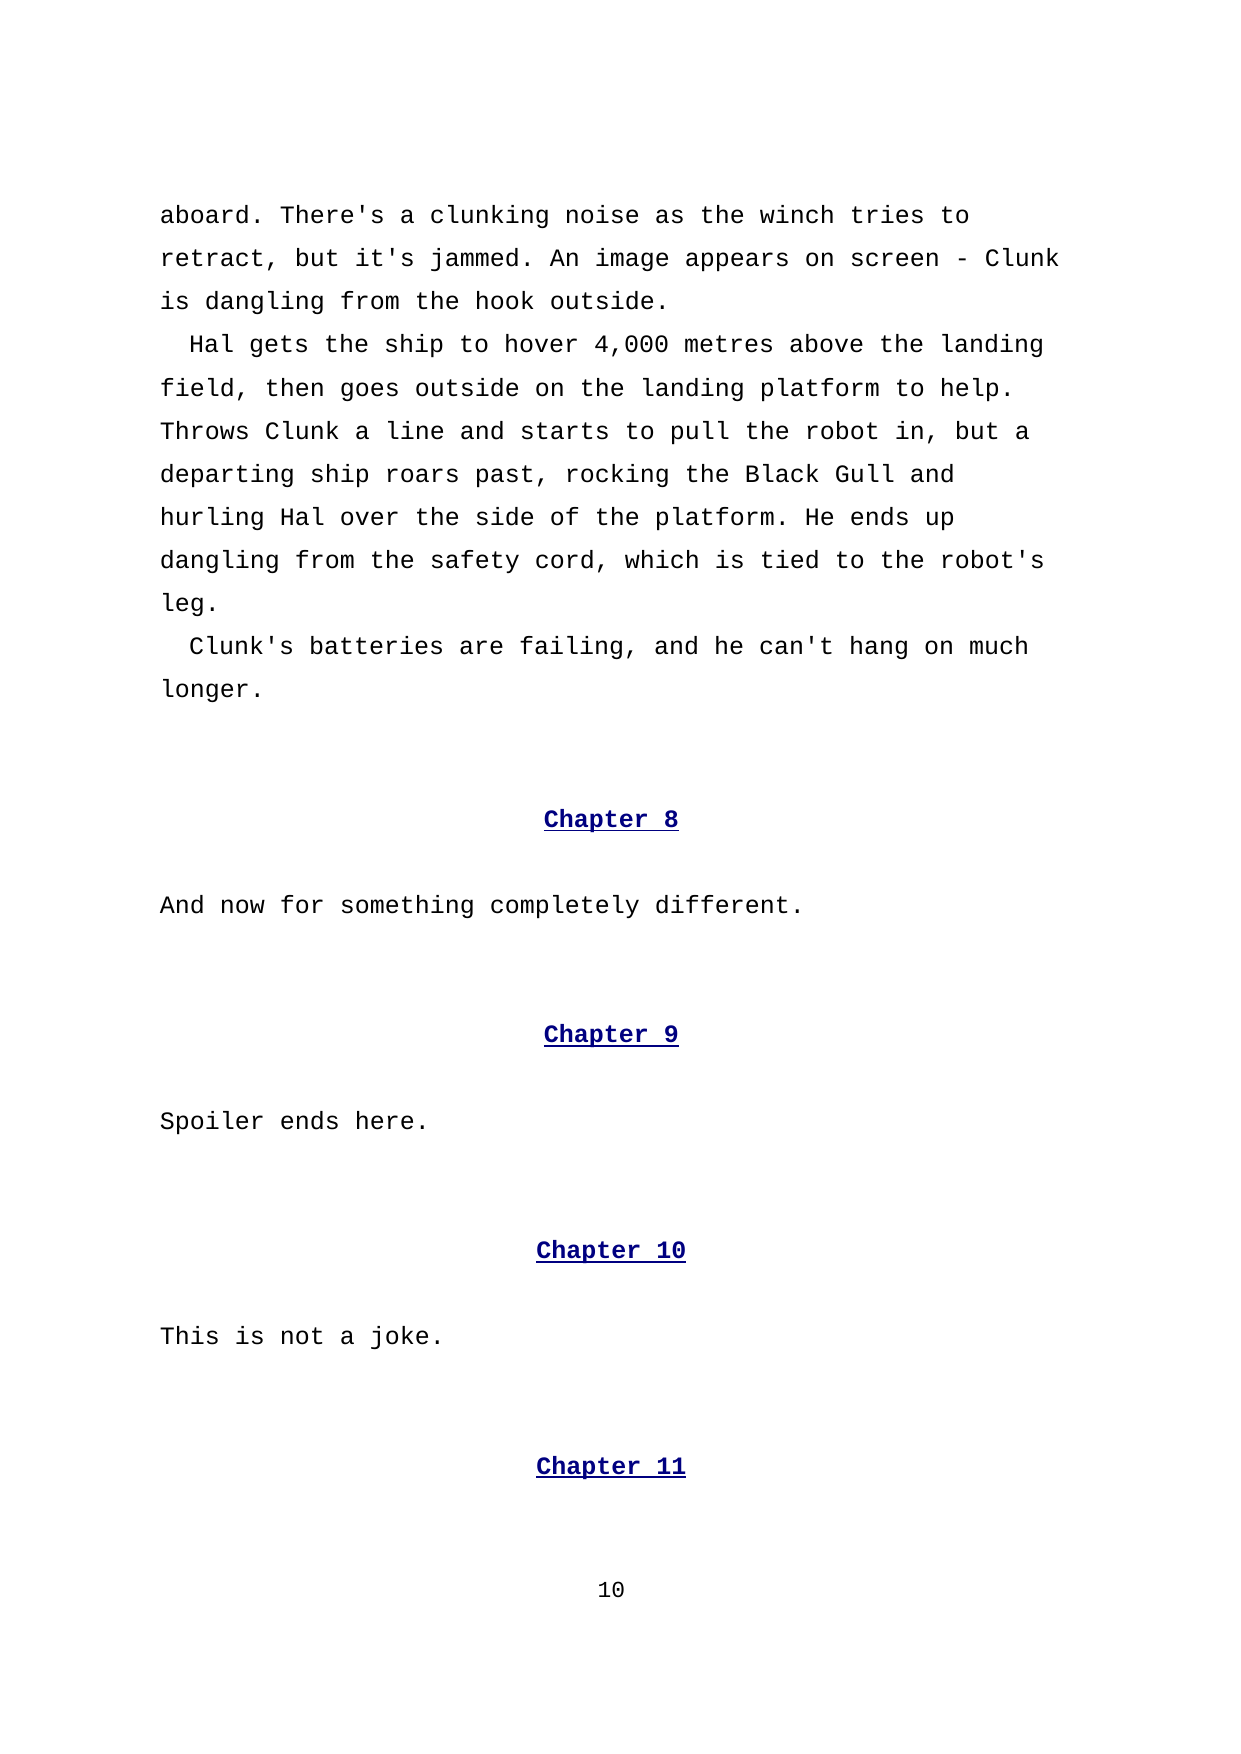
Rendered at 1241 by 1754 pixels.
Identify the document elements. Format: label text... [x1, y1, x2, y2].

text Clunk's batteries are failing, and he can't hang on much longer. [159, 620, 1063, 706]
text And now for something completely different. [159, 879, 1063, 922]
text aboard. There's a clunking noise as the winch tries to retract, but it's jammed. An image appears on screen - Clunk is dangling from the hook outside. [159, 189, 1063, 318]
text Hal gets the ship to hover 4,000 metres above the landing field, then goes outside on the landing platform to help. Throws Clunk a line and starts to pull the robot in, but a departing ship roars past, rocking the Black Gull and hurling Hal over the side of the platform. He ends up dangling from the safety cord, which is tied to the robot's leg. [159, 318, 1063, 620]
subtitle Chapter 11 [159, 1439, 1063, 1483]
subtitle Chapter 10 [159, 1224, 1063, 1267]
text Spoiler ends here. [159, 1094, 1063, 1138]
subtitle Chapter 9 [159, 1008, 1063, 1051]
text This is not a joke. [159, 1310, 1063, 1353]
subtitle Chapter 8 [159, 793, 1063, 836]
